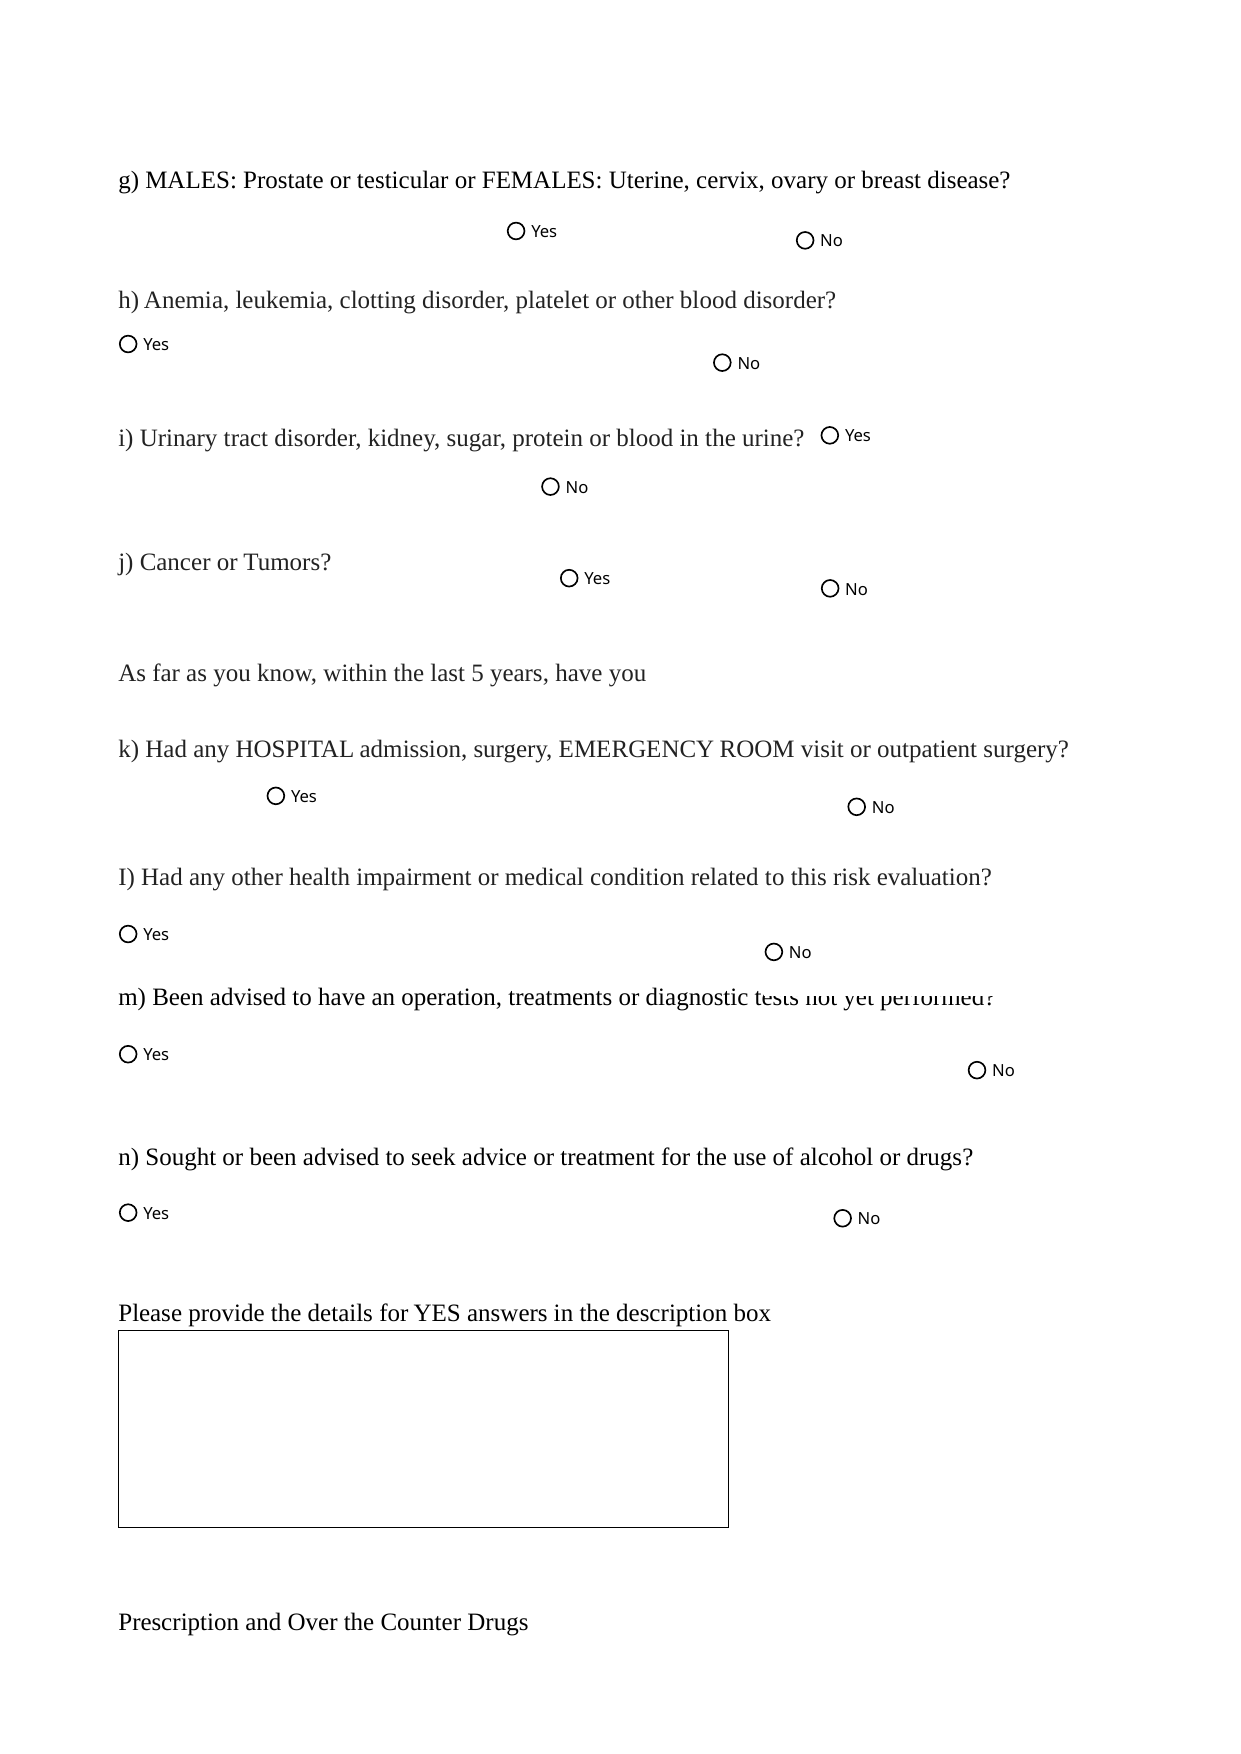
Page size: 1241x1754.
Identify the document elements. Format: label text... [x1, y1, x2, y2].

text I) Had any other health impairment or medical condition related to this risk evaluation? [118, 854, 1122, 974]
text g) MALES: Prostate or testicular or FEMALES: Uterine, cervix, ovary or breast disease? [118, 158, 1122, 197]
text k) Had any HOSPITAL admission, surgery, EMERGENCY ROOM visit or outpatient surgery? [118, 726, 1122, 826]
text Please provide the details for YES answers in the description box [118, 1291, 1122, 1330]
text [981, 411, 1122, 459]
text m) Been advised to have an operation, treatments or diagnostic tests not yet performed? [118, 974, 1122, 1095]
text i) Urinary tract disorder, kidney, sugar, protein or blood in the urine? [118, 411, 820, 459]
text Prescription and Over the Counter Drugs [118, 1607, 1122, 1635]
text n) Sought or been advised to seek advice or treatment for the use of alcohol or drugs? [118, 1134, 1122, 1251]
text As far as you know, within the last 5 years, have you [118, 658, 1122, 687]
text h) Anemia, leukemia, clotting disorder, platelet or other blood disorder? [118, 277, 1122, 371]
text j) Cancer or Tumors? [118, 539, 1122, 579]
